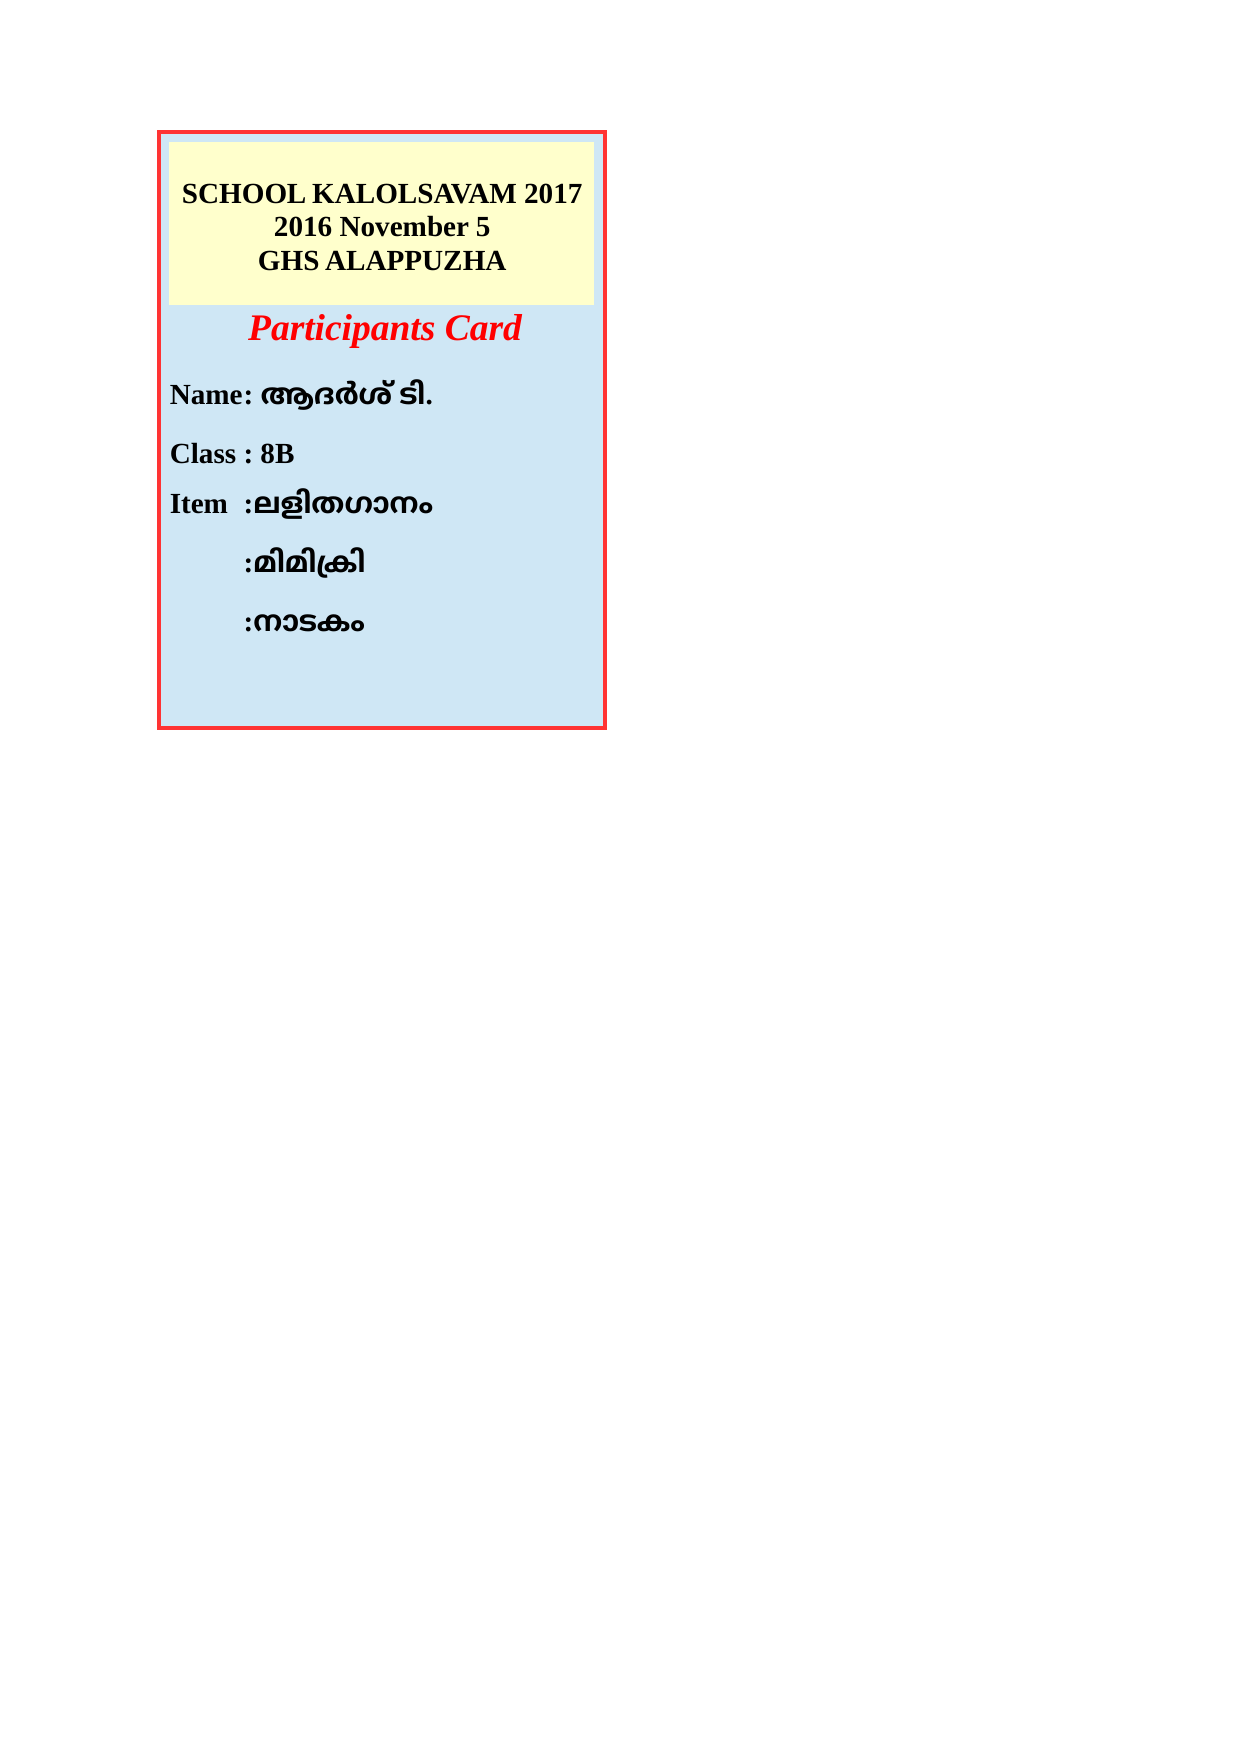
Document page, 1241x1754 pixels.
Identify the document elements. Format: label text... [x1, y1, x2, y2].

text SCHOOL KALOLSAVAM 2017 [169, 176, 594, 209]
text ­ [118, 118, 1122, 147]
text :മിമിക്രി [169, 545, 594, 584]
text Name : ആദര്‍ശ് ടി. [169, 377, 594, 416]
text GHS ALAPPUZHA [169, 243, 594, 277]
text Participants Card [169, 305, 594, 348]
text :നാടകം [169, 604, 594, 643]
text Class : 8B [169, 436, 594, 469]
text Item :ലളിതഗാനം [169, 486, 594, 526]
text 2016 November 5 [169, 209, 594, 243]
